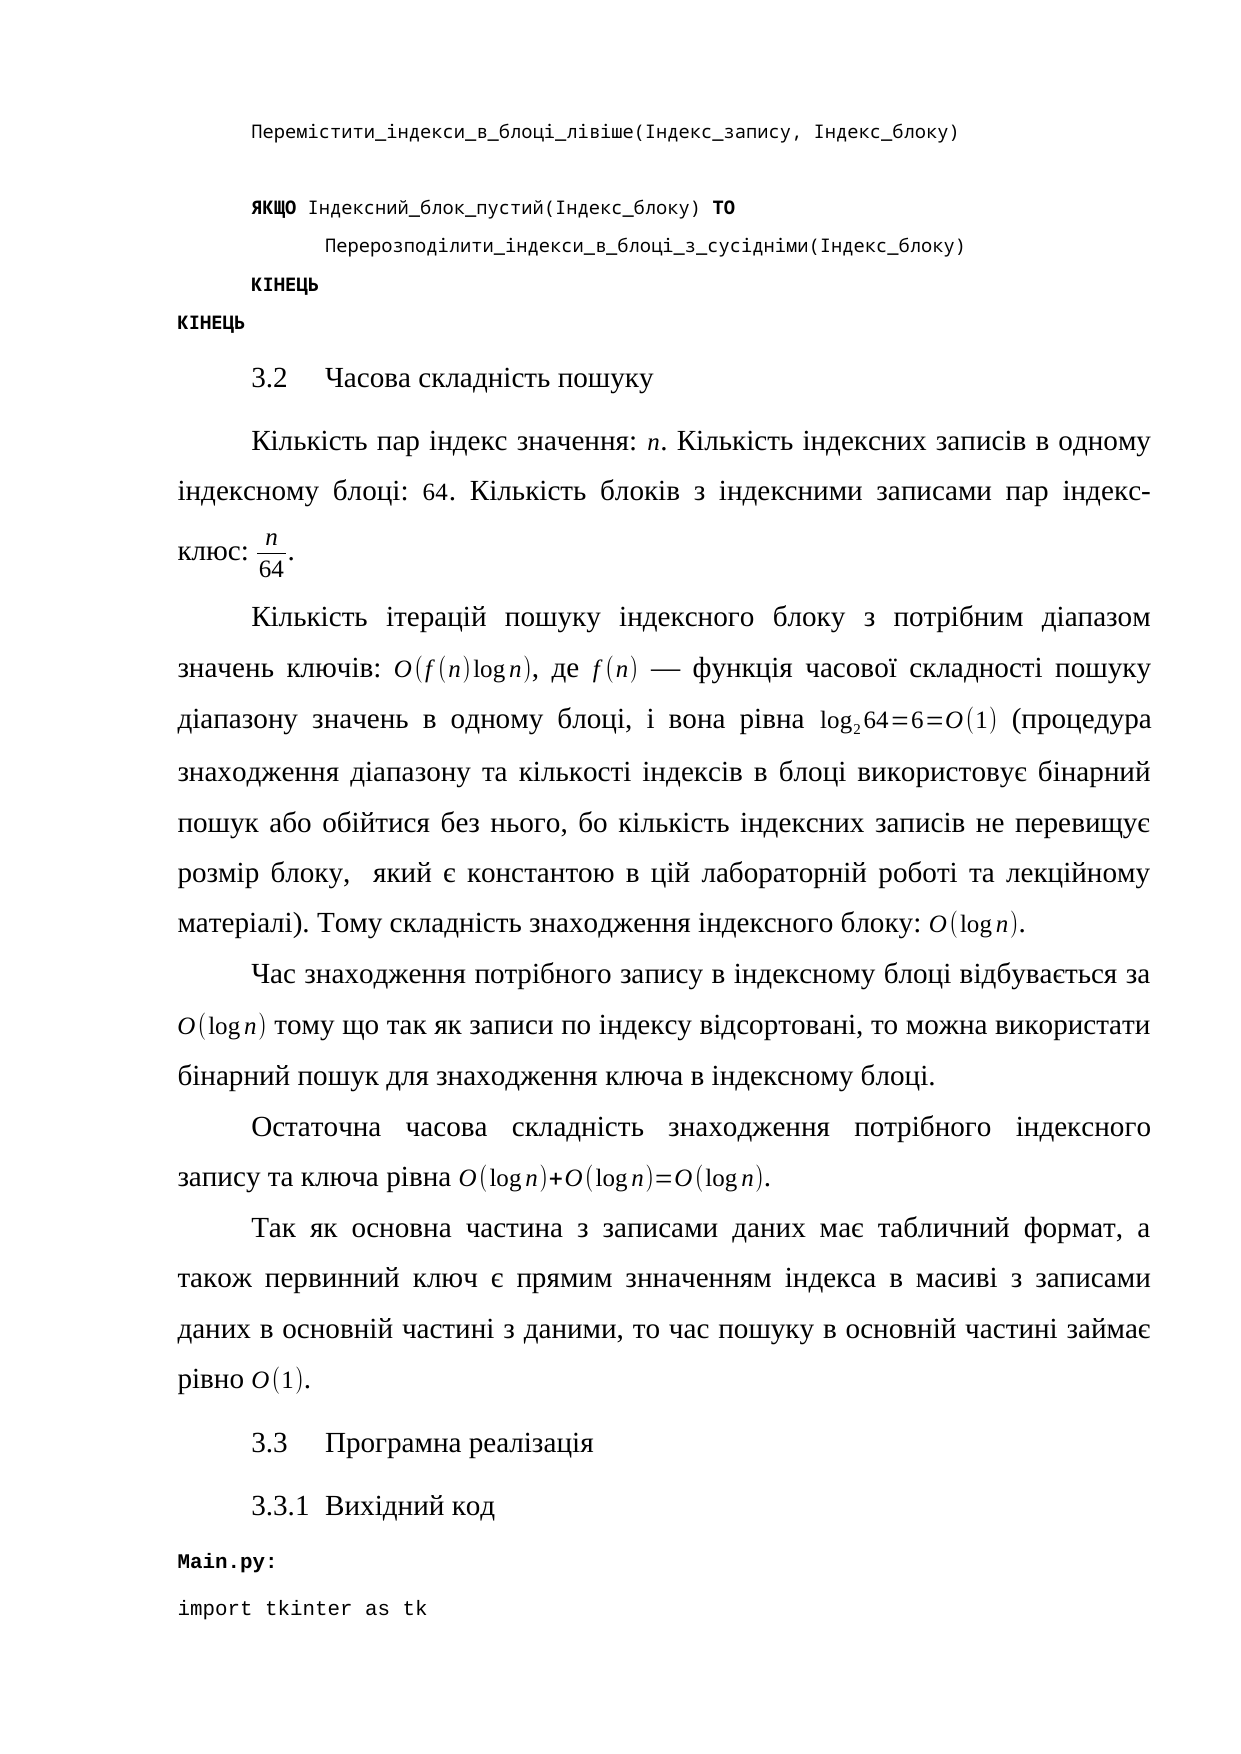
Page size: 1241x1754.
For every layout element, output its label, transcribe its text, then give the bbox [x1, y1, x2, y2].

text Кількість ітерацій пошуку індексного блоку з потрібним діапазом значень ключів: , де — функція часової складності пошуку діапазону значень в одному блоці, і вона рівна (процедура знаходження діапазону та кількості індексів в блоці використовує бінарний пошук або обійтися без нього, бо кількість індексних записів не перевищує розмір блоку, який є константою в цій лабораторній роботі та лекційному матеріалі). Тому складність знаходження індексного блоку: . [177, 599, 1152, 940]
text КІНЕЦЬ [177, 271, 1152, 297]
text ЯКЩО Індексний_блок_пустий(Індекс_блоку) ТО [177, 194, 1152, 220]
text КІНЕЦЬ [177, 309, 1152, 335]
text Час знаходження потрібного запису в індексному блоці відбувається за тому що так як записи по індексу відсортовані, то можна використати бінарний пошук для знаходження ключа в індексному блоці. [177, 957, 1152, 1092]
subtitle Програмна реалізація [177, 1425, 1152, 1459]
text Перерозподілити_індекси_в_блоці_з_сусідніми(Індекс_блоку) [177, 233, 1152, 258]
text Остаточна часова складність знаходження потрібного індексного запису та ключа рівна . [177, 1109, 1152, 1193]
text Кількість пар індекс значення: . Кількість індексних записів в одному індексному блоці: . Кількість блоків з індексними записами пар індекс-клюс: . [177, 423, 1152, 583]
text Перемістити_індекси_в_блоці_лівіше(Індекс_запису, Індекс_блоку) [177, 118, 1152, 144]
text import tkinter as tk [177, 1574, 1152, 1622]
text Так як основна частина з записами даних має табличний формат, а також первинний ключ є прямим знначенням індекса в масиві з записами даних в основній частині з даними, то час пошуку в основній частині займає рівно . [177, 1210, 1152, 1396]
subtitle Часова складність пошуку [177, 360, 1152, 393]
text Main.py: [177, 1551, 1152, 1574]
subtitle Вихідний код [177, 1488, 1152, 1521]
